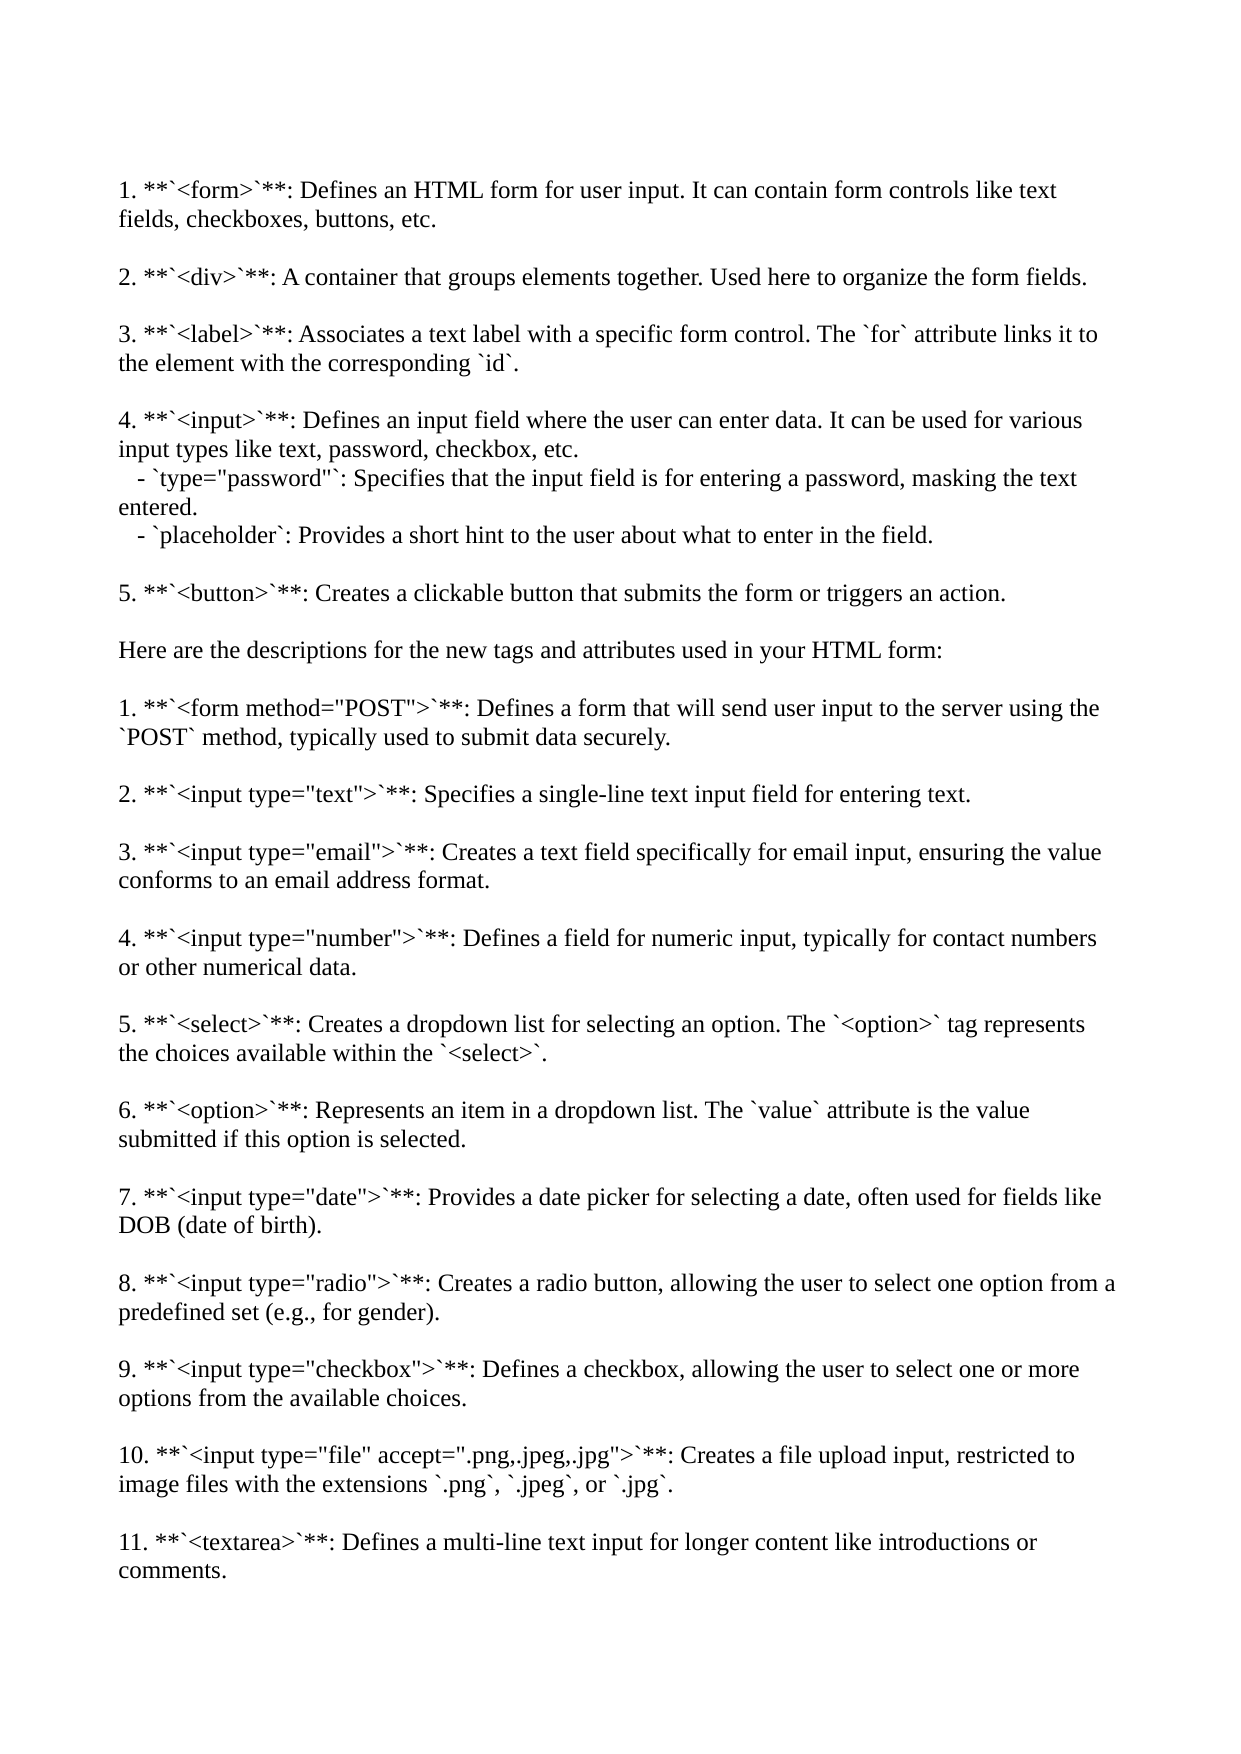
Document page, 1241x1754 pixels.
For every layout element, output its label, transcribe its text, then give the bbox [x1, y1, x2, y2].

text 11. **`<textarea>`**: Defines a multi-line text input for longer content like introductions or comments. [118, 1527, 1122, 1584]
text 4. **`<input>`**: Defines an input field where the user can enter data. It can be used for various input types like text, password, checkbox, etc. [118, 406, 1122, 463]
text 1. **`<form>`**: Defines an HTML form for user input. It can contain form controls like text fields, checkboxes, buttons, etc. [118, 176, 1122, 233]
text 10. **`<input type="file" accept=".png,.jpeg,.jpg">`**: Creates a file upload input, restricted to image files with the extensions `.png`, `.jpeg`, or `.jpg`. [118, 1441, 1122, 1498]
text - `placeholder`: Provides a short hint to the user about what to enter in the field. [118, 521, 1122, 549]
text 4. **`<input type="number">`**: Defines a field for numeric input, typically for contact numbers or other numerical data. [118, 923, 1122, 981]
text 5. **`<select>`**: Creates a dropdown list for selecting an option. The `<option>` tag represents the choices available within the `<select>`. [118, 1009, 1122, 1067]
text 3. **`<input type="email">`**: Creates a text field specifically for email input, ensuring the value conforms to an email address format. [118, 837, 1122, 894]
text 8. **`<input type="radio">`**: Creates a radio button, allowing the user to select one option from a predefined set (e.g., for gender). [118, 1268, 1122, 1326]
text 3. **`<label>`**: Associates a text label with a specific form control. The `for` attribute links it to the element with the corresponding `id`. [118, 319, 1122, 377]
text 1. **`<form method="POST">`**: Defines a form that will send user input to the server using the `POST` method, typically used to submit data securely. [118, 693, 1122, 751]
text 2. **`<input type="text">`**: Specifies a single-line text input field for entering text. [118, 779, 1122, 808]
text 7. **`<input type="date">`**: Provides a date picker for selecting a date, often used for fields like DOB (date of birth). [118, 1182, 1122, 1239]
text 2. **`<div>`**: A container that groups elements together. Used here to organize the form fields. [118, 262, 1122, 291]
text - `type="password"`: Specifies that the input field is for entering a password, masking the text entered. [118, 463, 1122, 521]
text Here are the descriptions for the new tags and attributes used in your HTML form: [118, 636, 1122, 664]
text 9. **`<input type="checkbox">`**: Defines a checkbox, allowing the user to select one or more options from the available choices. [118, 1354, 1122, 1412]
text 5. **`<button>`**: Creates a clickable button that submits the form or triggers an action. [118, 578, 1122, 607]
text 6. **`<option>`**: Represents an item in a dropdown list. The `value` attribute is the value submitted if this option is selected. [118, 1096, 1122, 1153]
